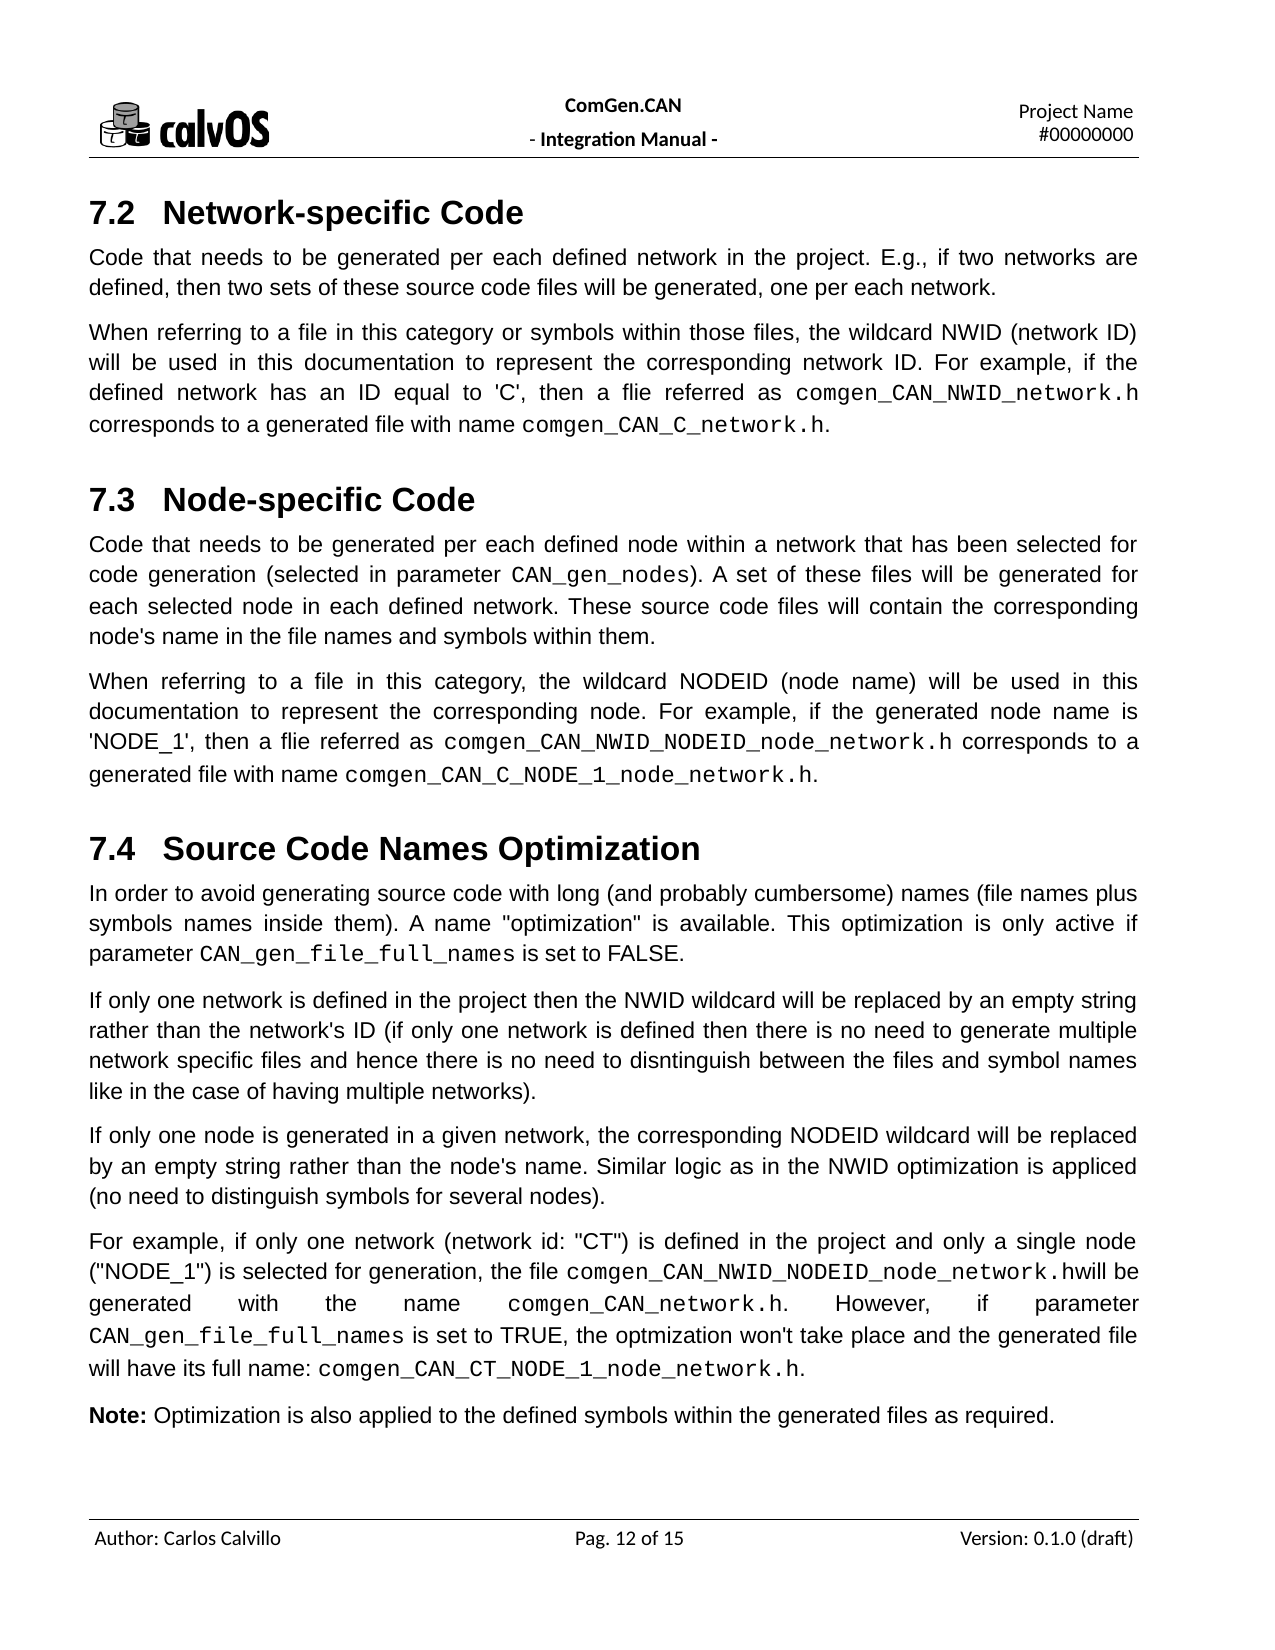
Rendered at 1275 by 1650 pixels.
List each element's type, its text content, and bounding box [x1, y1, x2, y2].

picture [100, 102, 270, 148]
text If only one node is generated in a given network, the corresponding NODEID wildcard will be replaced by an empty string rather than the node's name. Similar logic as in the NWID optimization is appliced (no need to distinguish symbols for several nodes). [88, 1122, 1139, 1209]
subtitle Node-specific Code [88, 479, 1139, 518]
text Code that needs to be generated per each defined network in the project. E.g., if two networks are defined, then two sets of these source code files will be generated, one per each network. [88, 244, 1139, 300]
text When referring to a file in this category or symbols within those files, the wildcard NWID (network ID) will be used in this documentation to represent the corresponding network ID. For example, if the defined network has an ID equal to 'C', then a flie referred as comgen_CAN_NWID_network.h corresponds to a generated file with name comgen_CAN_C_network.h. [88, 319, 1139, 440]
subtitle Network-specific Code [88, 193, 1139, 231]
text For example, if only one network (network id: "CT") is defined in the project and only a single node ("NODE_1") is selected for generation, the file comgen_CAN_NWID_NODEID_node_network.hwill be generated with the name comgen_CAN_network.h. However, if parameter CAN_gen_file_full_names is set to TRUE, the optmization won't take place and the generated file will have its full name: comgen_CAN_CT_NODE_1_node_network.h. [88, 1228, 1139, 1383]
text When referring to a file in this category, the wildcard NODEID (node name) will be used in this documentation to represent the corresponding node. For example, if the generated node name is 'NODE_1', then a flie referred as comgen_CAN_NWID_NODEID_node_network.h corresponds to a generated file with name comgen_CAN_C_NODE_1_node_network.h. [88, 668, 1139, 789]
text Note: Optimization is also applied to the defined symbols within the generated files as required. [88, 1402, 1139, 1428]
text If only one network is defined in the project then the NWID wildcard will be replaced by an empty string rather than the network's ID (if only one network is defined then there is no need to generate multiple network specific files and hence there is no need to disntinguish between the files and symbol names like in the case of having multiple networks). [88, 987, 1139, 1104]
text Code that needs to be generated per each defined node within a network that has been selected for code generation (selected in parameter CAN_gen_nodes). A set of these files will be generated for each selected node in each defined network. These source code files will contain the corresponding node's name in the file names and symbols within them. [88, 531, 1139, 649]
text In order to avoid generating source code with long (and probably cumbersome) names (file names plus symbols names inside them). A name "optimization" is available. This optimization is only active if parameter CAN_gen_file_full_names is set to FALSE. [88, 879, 1139, 968]
subtitle Source Code Names Optimization [88, 828, 1139, 867]
